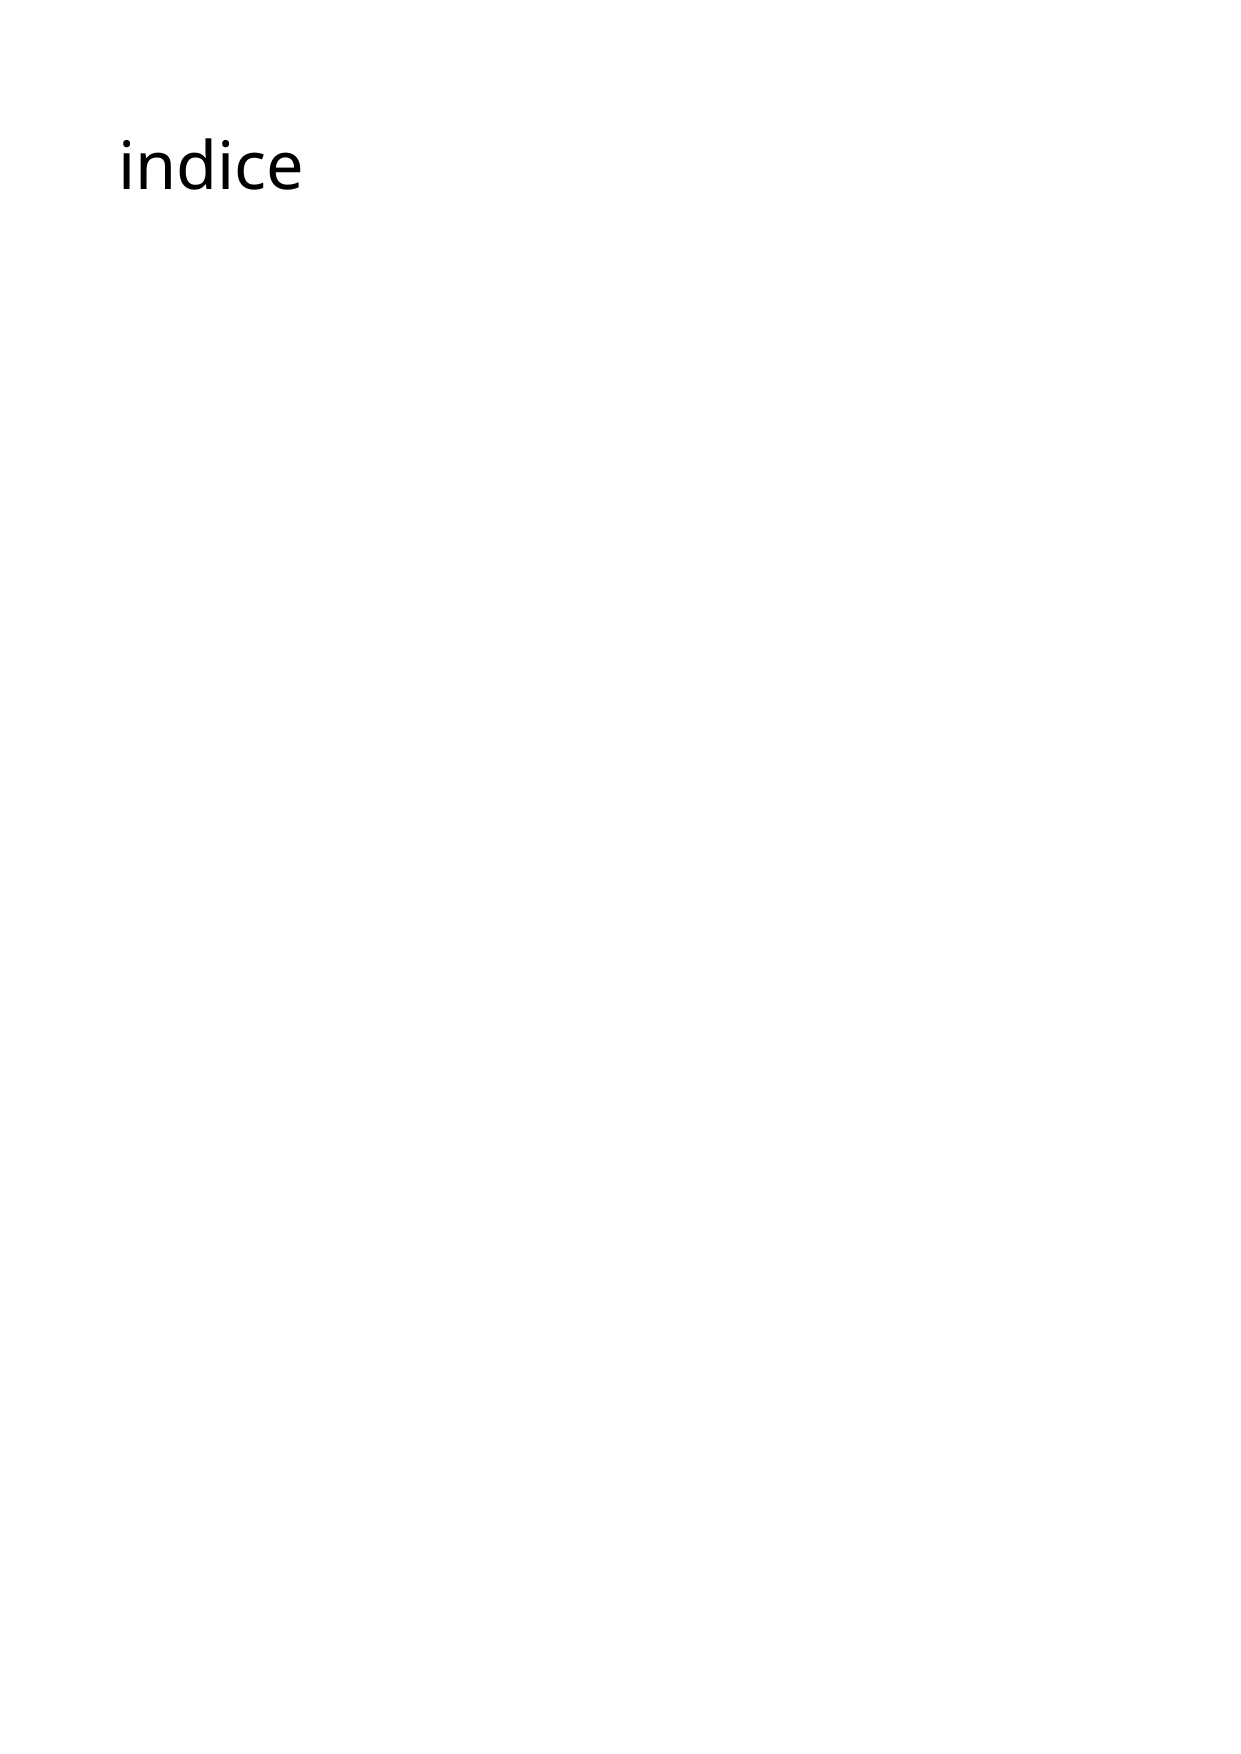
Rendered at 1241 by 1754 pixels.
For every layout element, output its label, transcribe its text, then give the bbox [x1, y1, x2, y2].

text indice [118, 118, 1122, 209]
